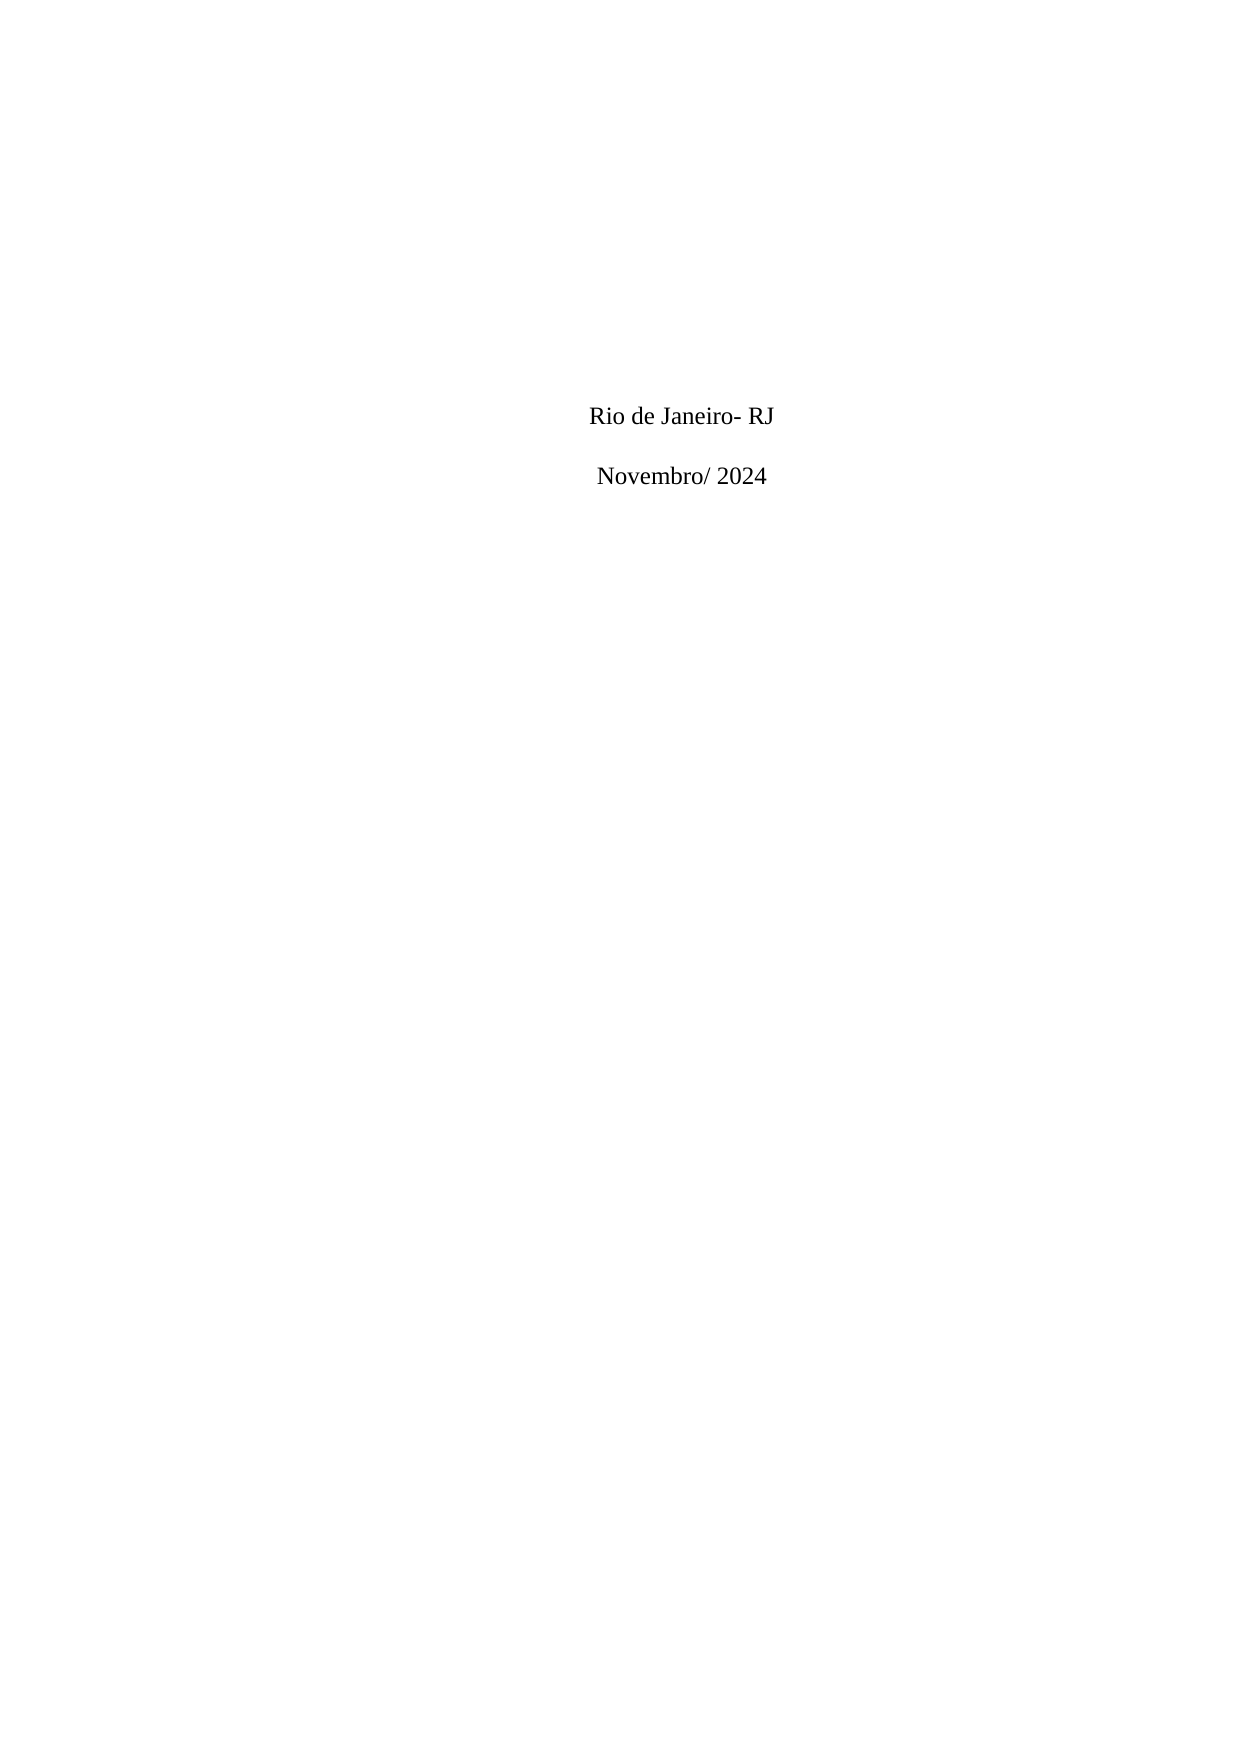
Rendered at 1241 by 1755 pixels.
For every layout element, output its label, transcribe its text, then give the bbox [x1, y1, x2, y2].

text Rio de Janeiro- RJ [167, 401, 1123, 430]
text Novembro/ 2024 [167, 461, 1123, 490]
